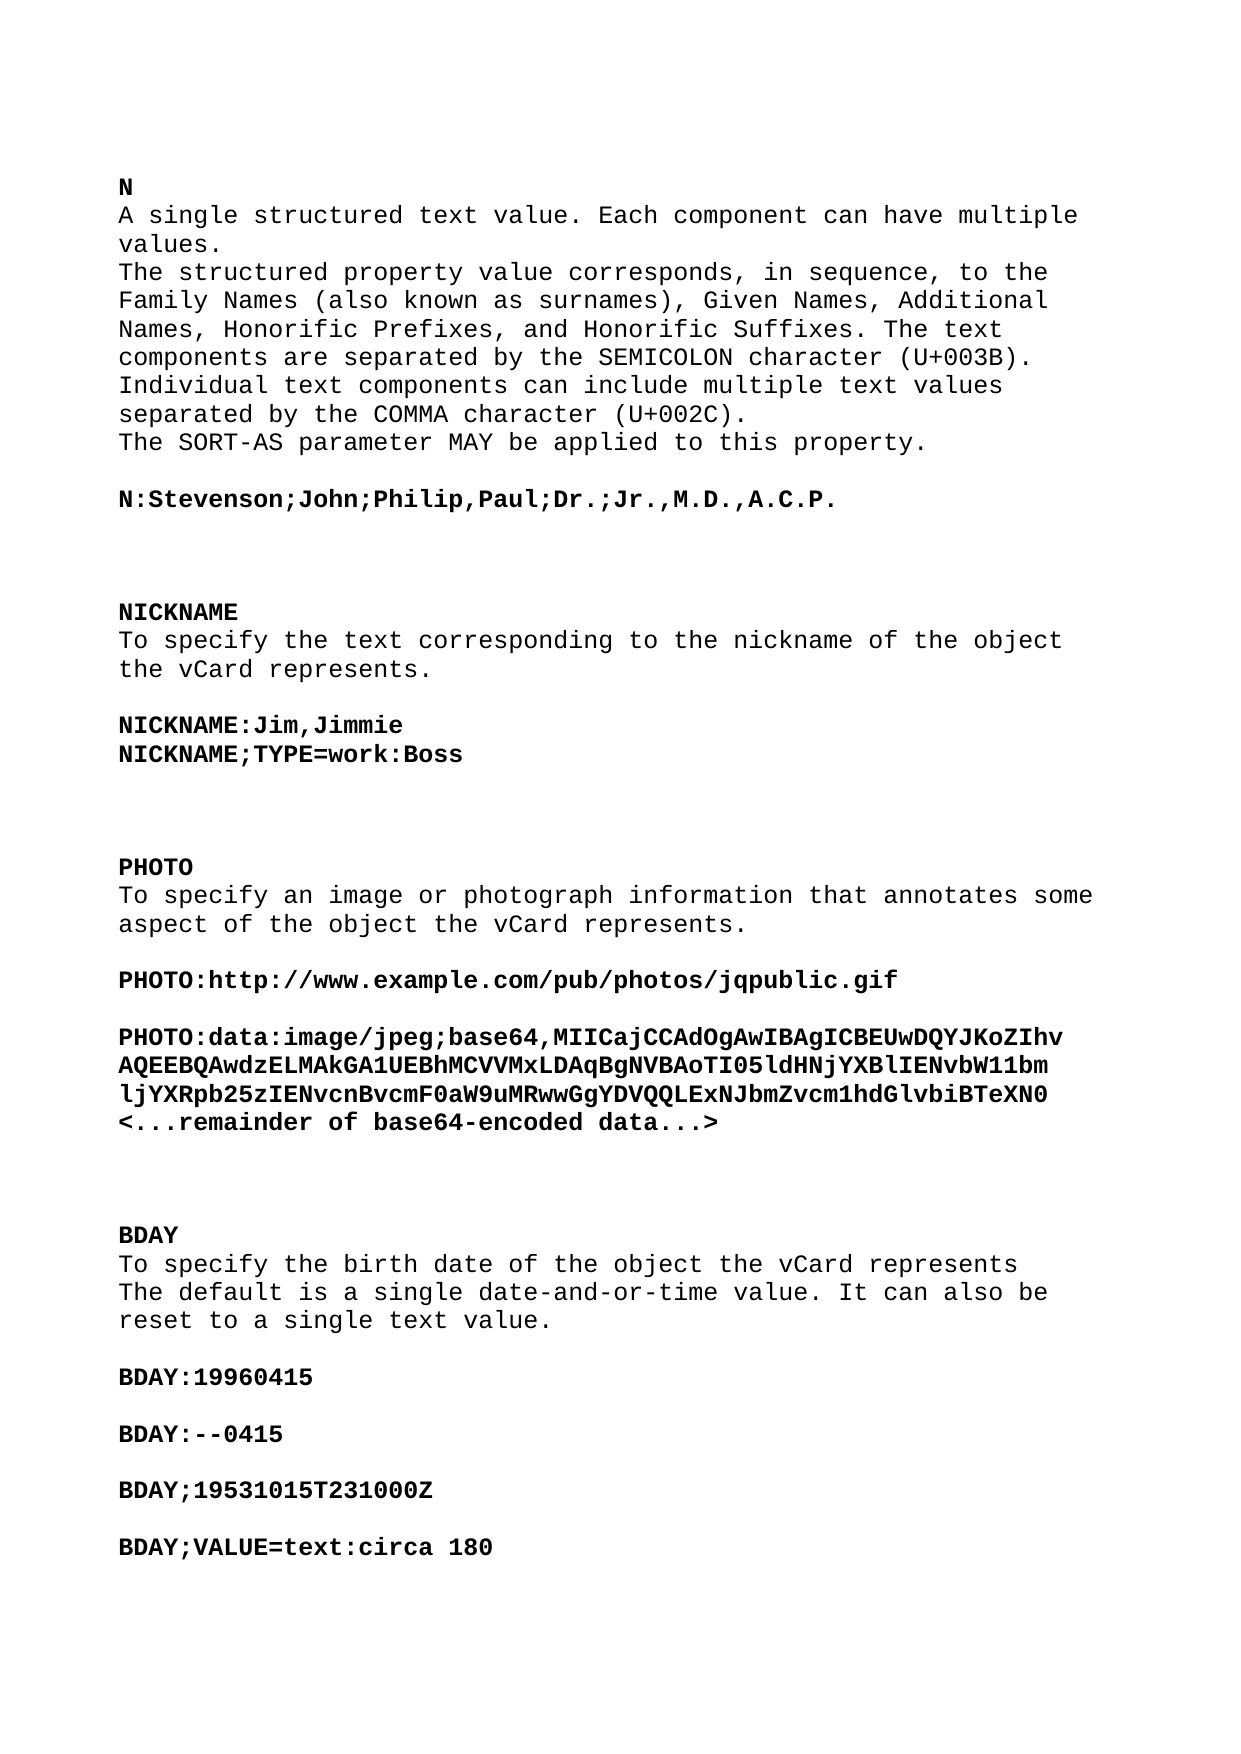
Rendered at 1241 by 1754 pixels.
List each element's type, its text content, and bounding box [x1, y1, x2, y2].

text NICKNAME [118, 600, 1122, 628]
text A single structured text value. Each component can have multiple values. [118, 203, 1122, 260]
text BDAY:--0415 [118, 1421, 1122, 1450]
text N:Stevenson;John;Philip,Paul;Dr.;Jr.,M.D.,A.C.P. [118, 486, 1122, 515]
text BDAY [118, 1223, 1122, 1251]
text PHOTO:data:image/jpeg;base64,MIICajCCAdOgAwIBAgICBEUwDQYJKoZIhv [118, 1025, 1122, 1053]
text <...remainder of base64-encoded data...> [118, 1110, 1122, 1138]
text To specify the text corresponding to the nickname of the object the vCard represents. [118, 628, 1122, 685]
text AQEEBQAwdzELMAkGA1UEBhMCVVMxLDAqBgNVBAoTI05ldHNjYXBlIENvbW11bm [118, 1053, 1122, 1081]
text The structured property value corresponds, in sequence, to the Family Names (also known as surnames), Given Names, Additional Names, Honorific Prefixes, and Honorific Suffixes. The text components are separated by the SEMICOLON character (U+003B). Individual text components can include multiple text values separated by the COMMA character (U+002C). [118, 260, 1122, 430]
text N [118, 175, 1122, 203]
text NICKNAME:Jim,Jimmie [118, 713, 1122, 741]
text ljYXRpb25zIENvcnBvcmF0aW9uMRwwGgYDVQQLExNJbmZvcm1hdGlvbiBTeXN0 [118, 1081, 1122, 1110]
text The default is a single date-and-or-time value. It can also be reset to a single text value. [118, 1280, 1122, 1336]
text NICKNAME;TYPE=work:Boss [118, 741, 1122, 770]
text The SORT-AS parameter MAY be applied to this property. [118, 430, 1122, 458]
text PHOTO [118, 855, 1122, 883]
text BDAY;VALUE=text:circa 180 [118, 1535, 1122, 1563]
text PHOTO:http://www.example.com/pub/photos/jqpublic.gif [118, 968, 1122, 996]
text To specify the birth date of the object the vCard represents [118, 1251, 1122, 1280]
text To specify an image or photograph information that annotates some aspect of the object the vCard represents. [118, 883, 1122, 940]
text BDAY;19531015T231000Z [118, 1478, 1122, 1506]
text BDAY:19960415 [118, 1365, 1122, 1393]
